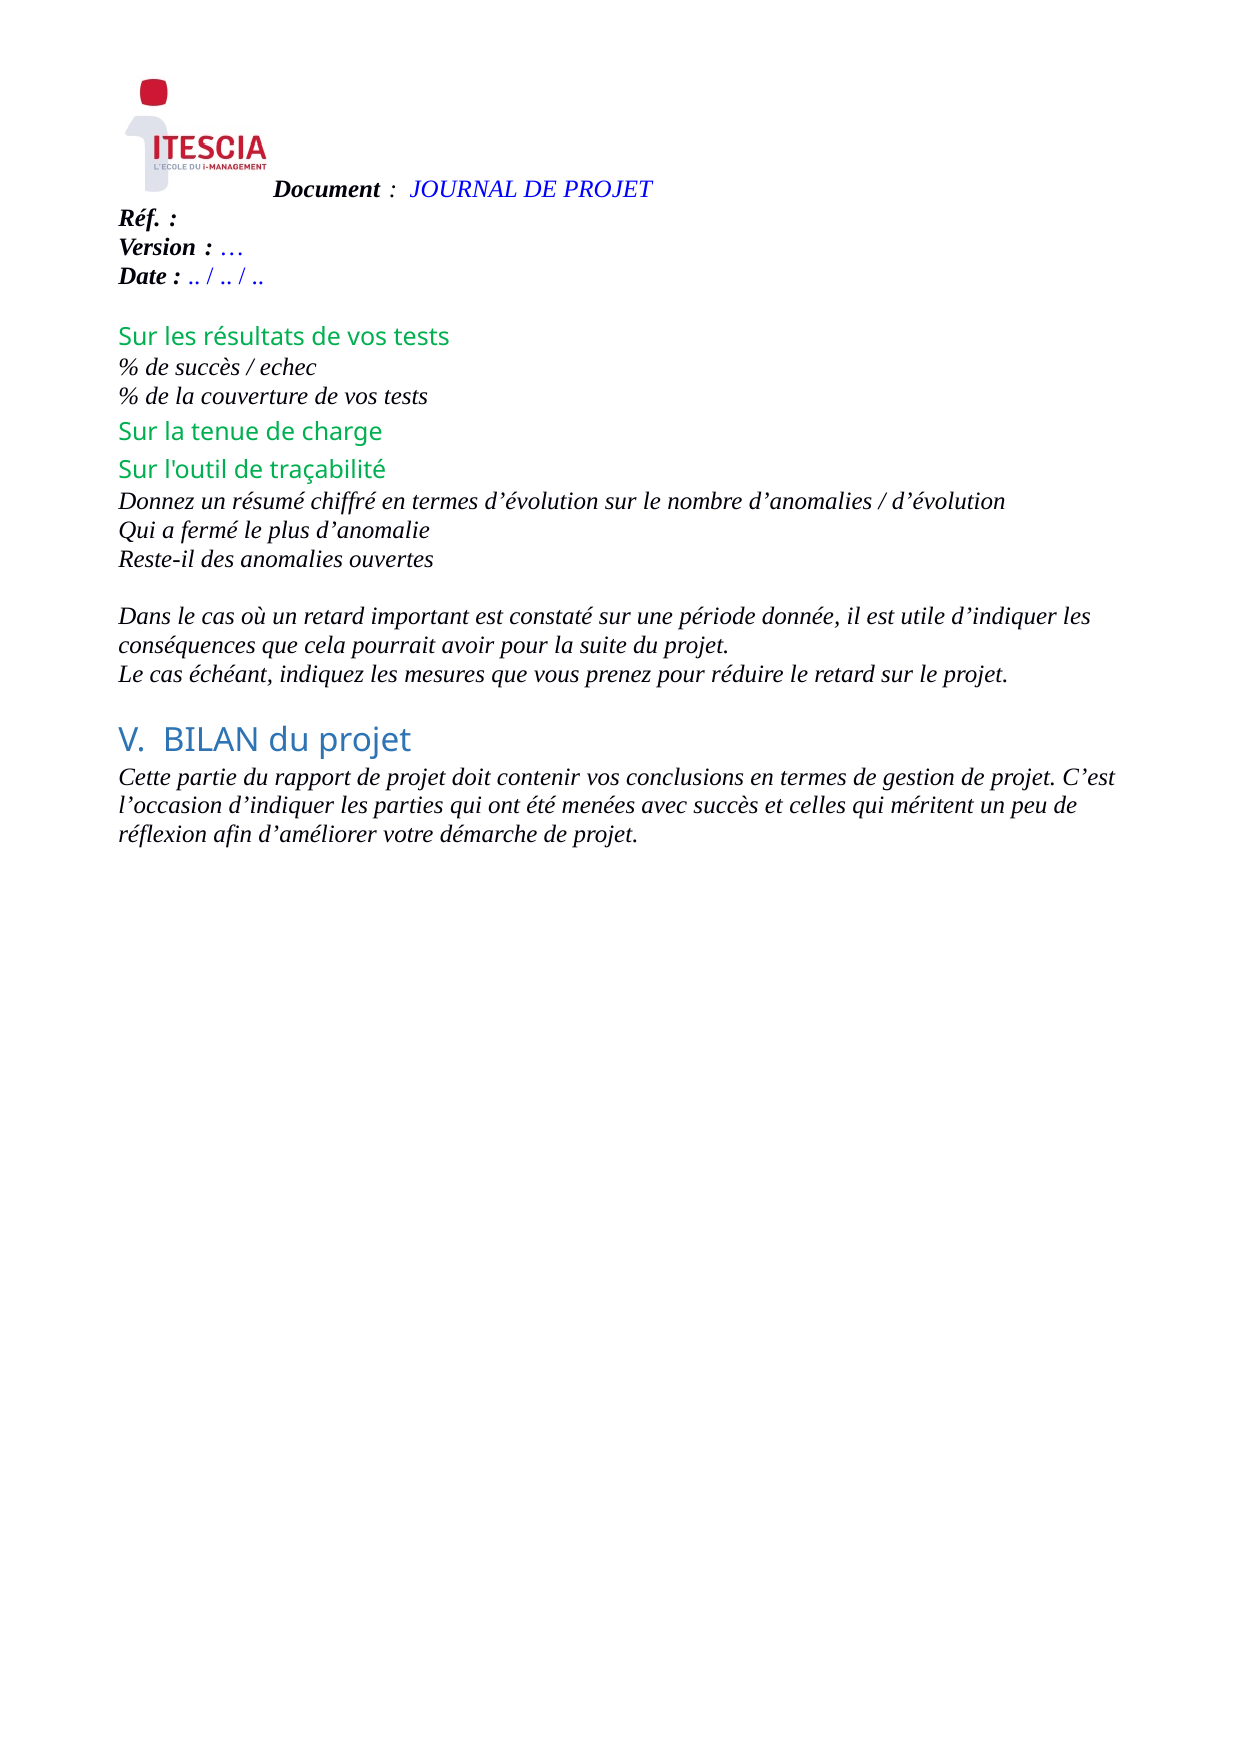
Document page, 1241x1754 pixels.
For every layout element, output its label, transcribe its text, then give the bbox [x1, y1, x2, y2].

subtitle Sur la tenue de charge [118, 414, 1122, 448]
subtitle Sur les résultats de vos tests [118, 318, 1122, 352]
picture [118, 75, 273, 198]
text % de succès / echec [118, 352, 1122, 381]
subtitle Sur l'outil de traçabilité [118, 452, 1122, 486]
text Donnez un résumé chiffré en termes d’évolution sur le nombre d’anomalies / d’évolution [118, 486, 1122, 515]
text Dans le cas où un retard important est constaté sur une période donnée, il est utile d’indiquer les conséquences que cela pourrait avoir pour la suite du projet. [118, 601, 1122, 659]
text % de la couverture de vos tests [118, 381, 1122, 410]
text Le cas échéant, indiquez les mesures que vous prenez pour réduire le retard sur le projet. [118, 659, 1122, 687]
text Reste-il des anomalies ouvertes [118, 544, 1122, 572]
text Qui a fermé le plus d’anomalie [118, 515, 1122, 544]
text V. BILAN du projet Cette partie du rapport de projet doit contenir vos conclusions en termes de gestion de projet. C’est l’occasion d’indiquer les parties qui ont été menées avec succès et celles qui méritent un peu de réflexion afin d’améliorer votre démarche de projet. [118, 716, 1122, 848]
